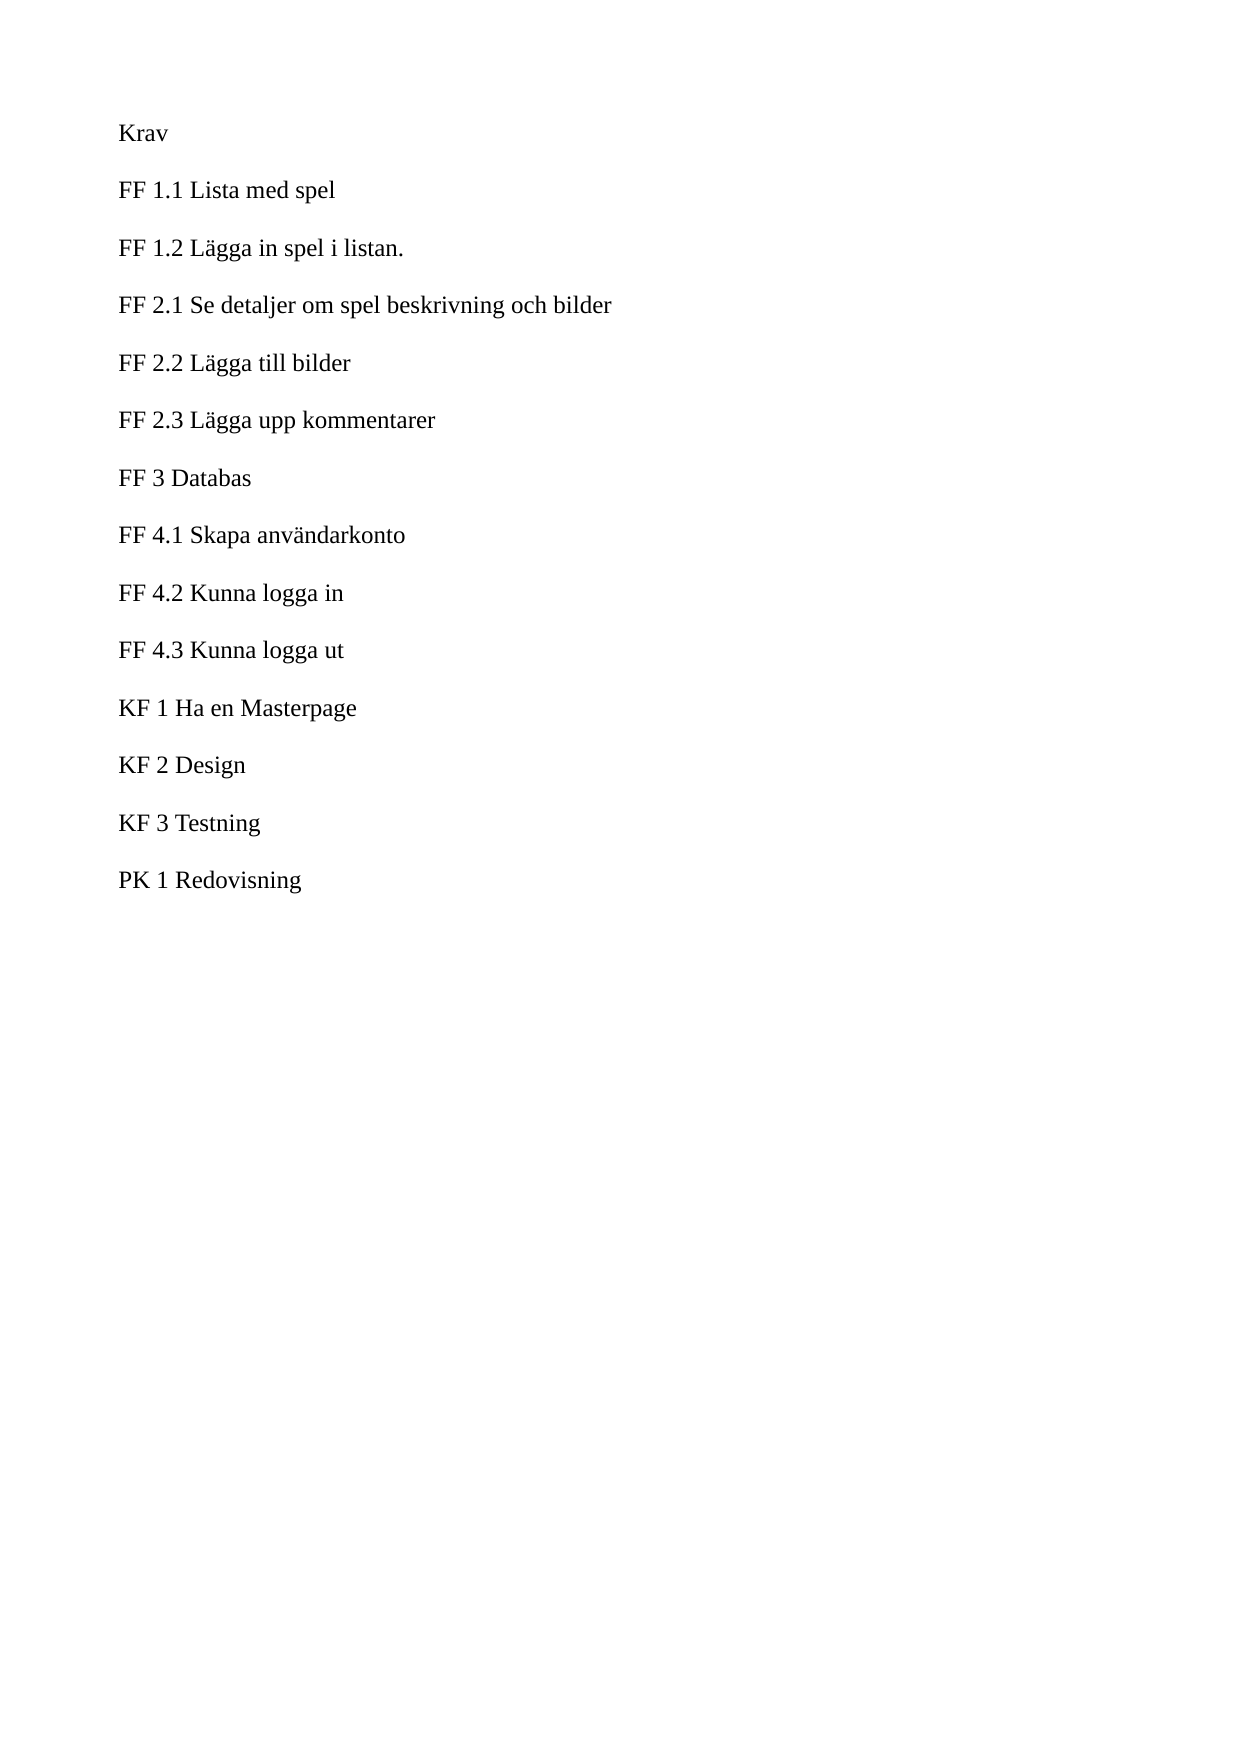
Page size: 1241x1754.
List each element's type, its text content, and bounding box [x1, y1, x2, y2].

text KF 2 Design [118, 751, 1122, 779]
text FF 2.1 Se detaljer om spel beskrivning och bilder [118, 291, 1122, 319]
text FF 2.2 Lägga till bilder [118, 348, 1122, 377]
text Krav [118, 118, 1122, 147]
text FF 3 Databas [118, 463, 1122, 492]
text PK 1 Redovisning [118, 866, 1122, 894]
text FF 1.1 Lista med spel [118, 176, 1122, 204]
text KF 3 Testning [118, 808, 1122, 837]
text KF 1 Ha en Masterpage [118, 693, 1122, 722]
text FF 1.2 Lägga in spel i listan. [118, 233, 1122, 262]
text FF 4.3 Kunna logga ut [118, 636, 1122, 664]
text FF 2.3 Lägga upp kommentarer [118, 406, 1122, 434]
text FF 4.1 Skapa användarkonto [118, 521, 1122, 549]
text FF 4.2 Kunna logga in [118, 578, 1122, 607]
